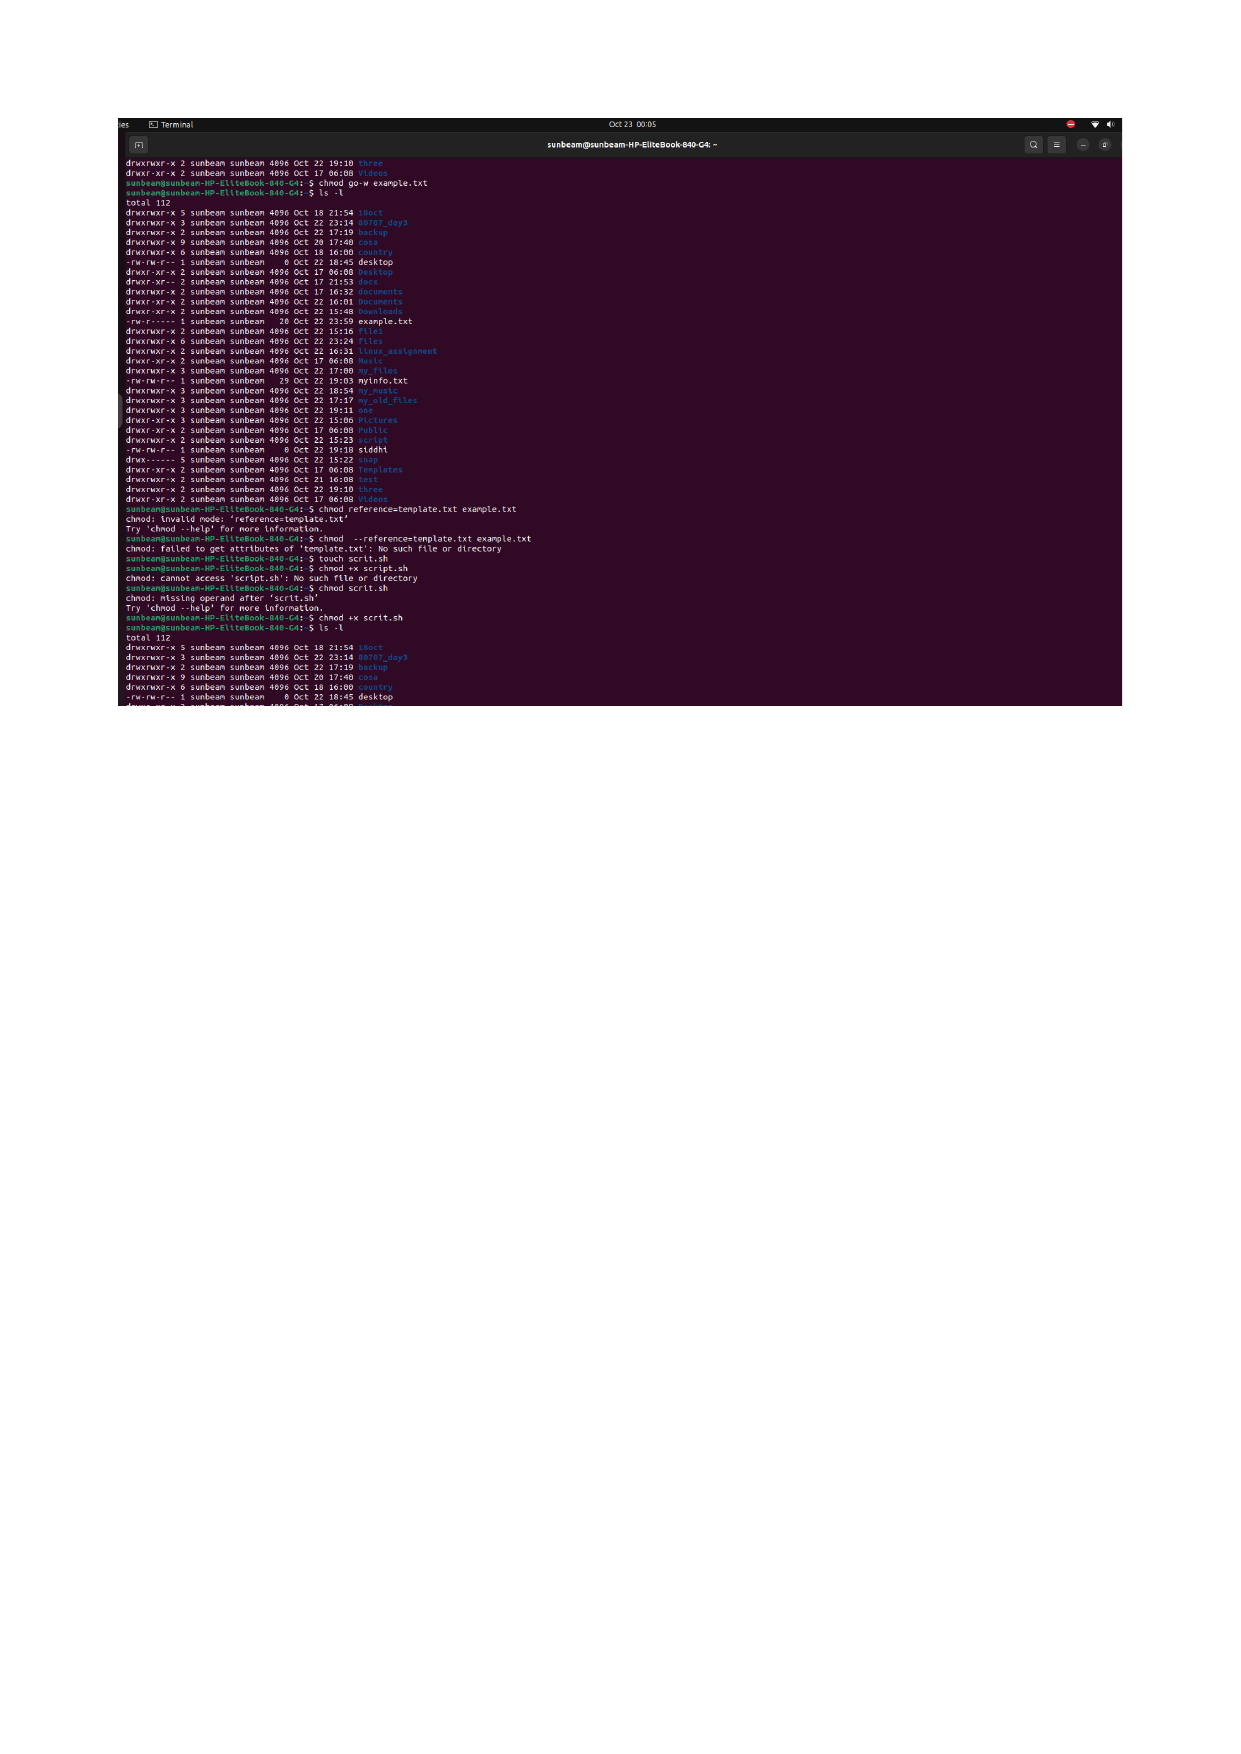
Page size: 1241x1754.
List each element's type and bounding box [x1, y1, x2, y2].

picture [118, 118, 1123, 706]
